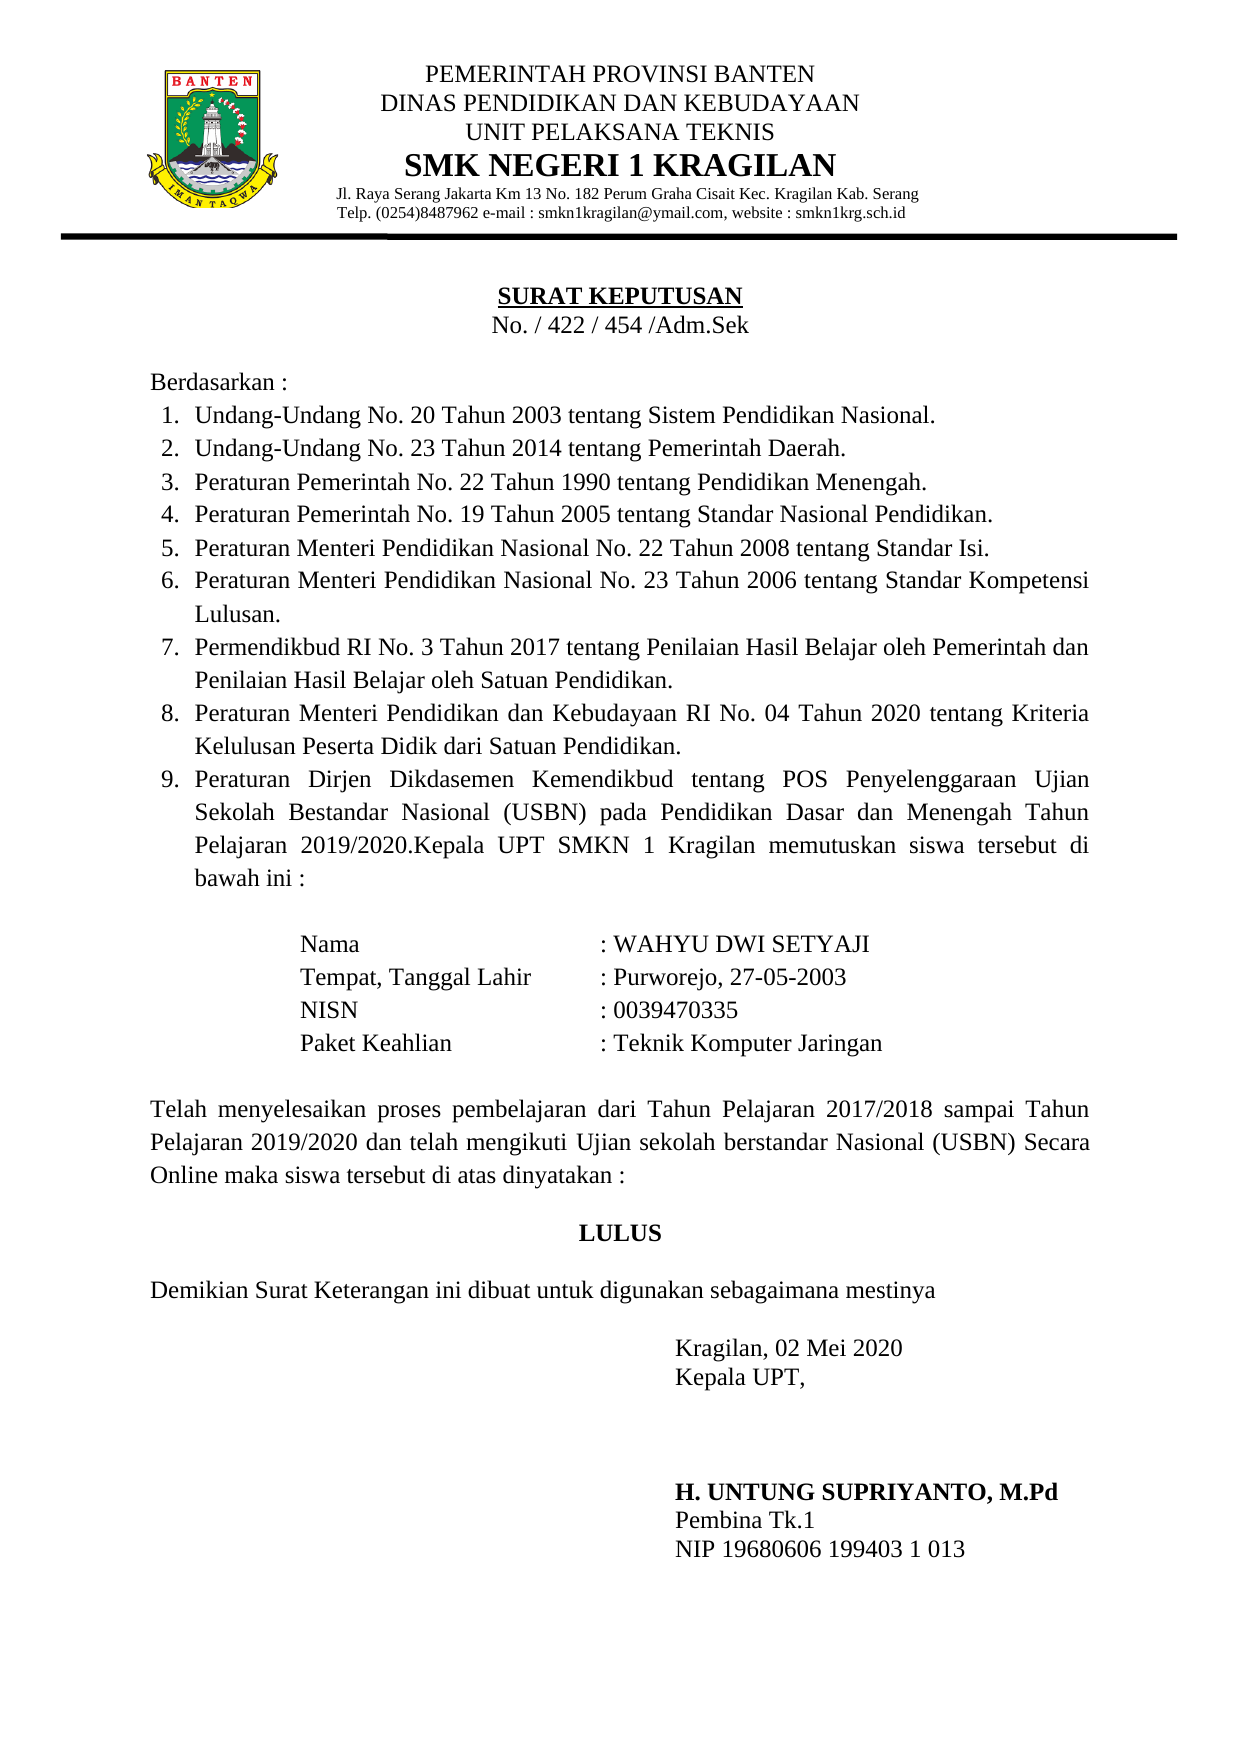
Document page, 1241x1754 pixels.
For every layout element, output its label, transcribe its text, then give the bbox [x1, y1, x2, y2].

text Tempat, Tanggal Lahir : Purworejo, 27-05-2003 [150, 962, 1090, 991]
text Demikian Surat Keterangan ini dibuat untuk digunakan sebagaimana mestinya [150, 1276, 1090, 1304]
picture [146, 70, 279, 208]
text Kragilan, 02 Mei 2020 [150, 1333, 1090, 1362]
text LULUS [150, 1218, 1090, 1247]
text Pembina Tk.1 [150, 1506, 1090, 1534]
text Kepala UPT, [150, 1362, 1090, 1391]
list Peraturan Menteri Pendidikan Nasional No. 23 Tahun 2006 tentang Standar Kompetensi Lulusan. [179, 566, 1090, 627]
text Berdasarkan : [150, 367, 1090, 396]
text NISN : 0039470335 [150, 995, 1090, 1024]
text Nama : WAHYU DWI SETYAJI [150, 929, 1090, 958]
text SURAT KEPUTUSAN [150, 281, 1090, 310]
list Peraturan Pemerintah No. 22 Tahun 1990 tentang Pendidikan Menengah. [179, 467, 1090, 495]
list Permendikbud RI No. 3 Tahun 2017 tentang Penilaian Hasil Belajar oleh Pemerintah dan Penilaian Hasil Belajar oleh Satuan Pendidikan. [179, 632, 1090, 693]
text No. / 422 / 454 /Adm.Sek [150, 310, 1090, 339]
text Paket Keahlian : Teknik Komputer Jaringan [150, 1028, 1090, 1057]
text Telah menyelesaikan proses pembelajaran dari Tahun Pelajaran 2017/2018 sampai Tahun Pelajaran 2019/2020 dan telah mengikuti Ujian sekolah berstandar Nasional (USBN) Secara Online maka siswa tersebut di atas dinyatakan : [150, 1094, 1090, 1189]
text H. UNTUNG SUPRIYANTO, M.Pd [150, 1477, 1090, 1506]
text NIP 19680606 199403 1 013 [150, 1534, 1090, 1563]
list Peraturan Menteri Pendidikan dan Kebudayaan RI No. 04 Tahun 2020 tentang Kriteria Kelulusan Peserta Didik dari Satuan Pendidikan. [179, 698, 1090, 759]
list Peraturan Dirjen Dikdasemen Kemendikbud tentang POS Penyelenggaraan Ujian Sekolah Bestandar Nasional (USBN) pada Pendidikan Dasar dan Menengah Tahun Pelajaran 2019/2020.Kepala UPT SMKN 1 Kragilan memutuskan siswa tersebut di bawah ini : [179, 764, 1090, 892]
list Peraturan Menteri Pendidikan Nasional No. 22 Tahun 2008 tentang Standar Isi. [179, 533, 1090, 561]
list Undang-Undang No. 20 Tahun 2003 tentang Sistem Pendidikan Nasional. [179, 401, 1090, 429]
list Peraturan Pemerintah No. 19 Tahun 2005 tentang Standar Nasional Pendidikan. [179, 499, 1090, 528]
list Undang-Undang No. 23 Tahun 2014 tentang Pemerintah Daerah. [179, 433, 1090, 462]
